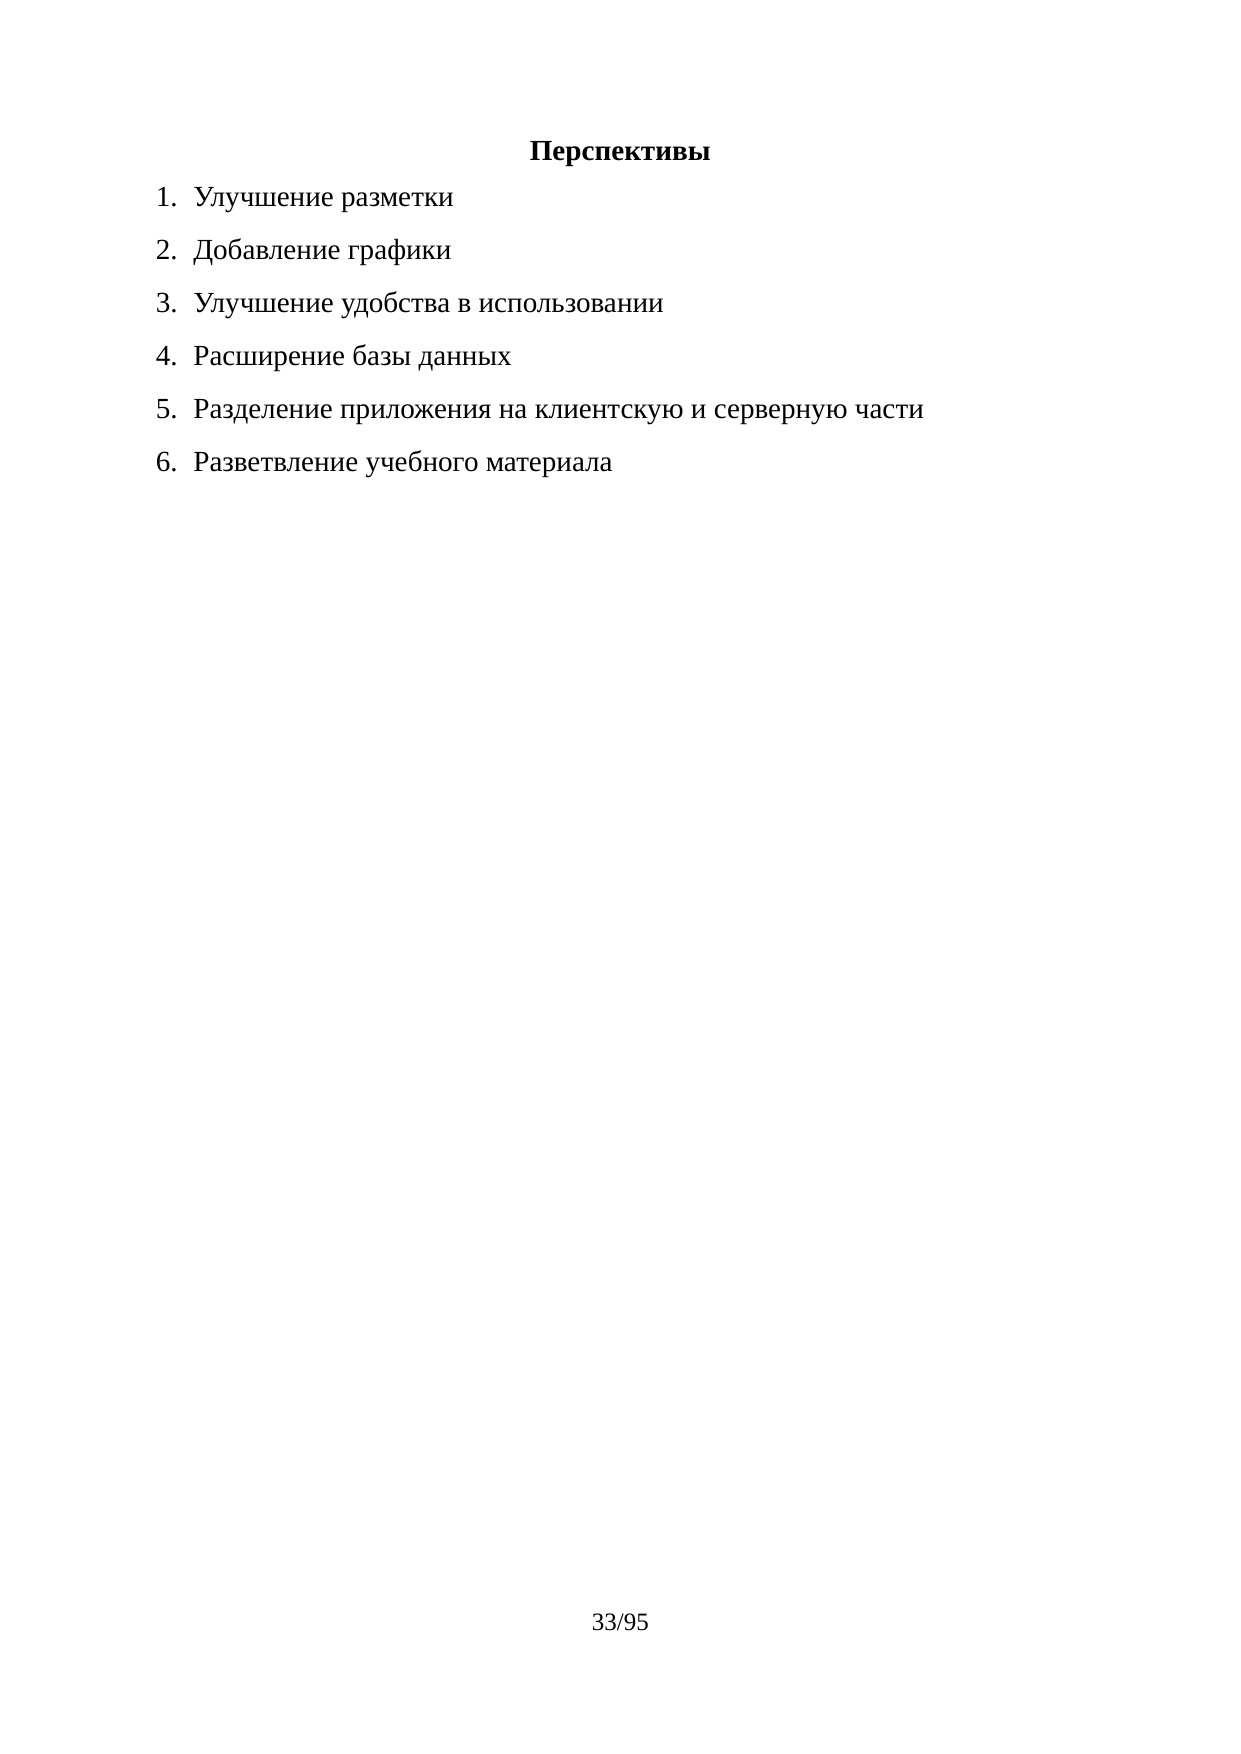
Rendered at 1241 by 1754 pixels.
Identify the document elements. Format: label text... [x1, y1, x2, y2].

list Улучшение разметки [156, 179, 1122, 212]
list Разветвление учебного материала [156, 444, 1122, 478]
list Добавление графики [156, 232, 1122, 265]
list Разделение приложения на клиентскую и серверную части [156, 391, 1122, 425]
list Улучшение удобства в использовании [156, 285, 1122, 318]
list Расширение базы данных [156, 338, 1122, 372]
subtitle Перспективы [118, 133, 1122, 166]
